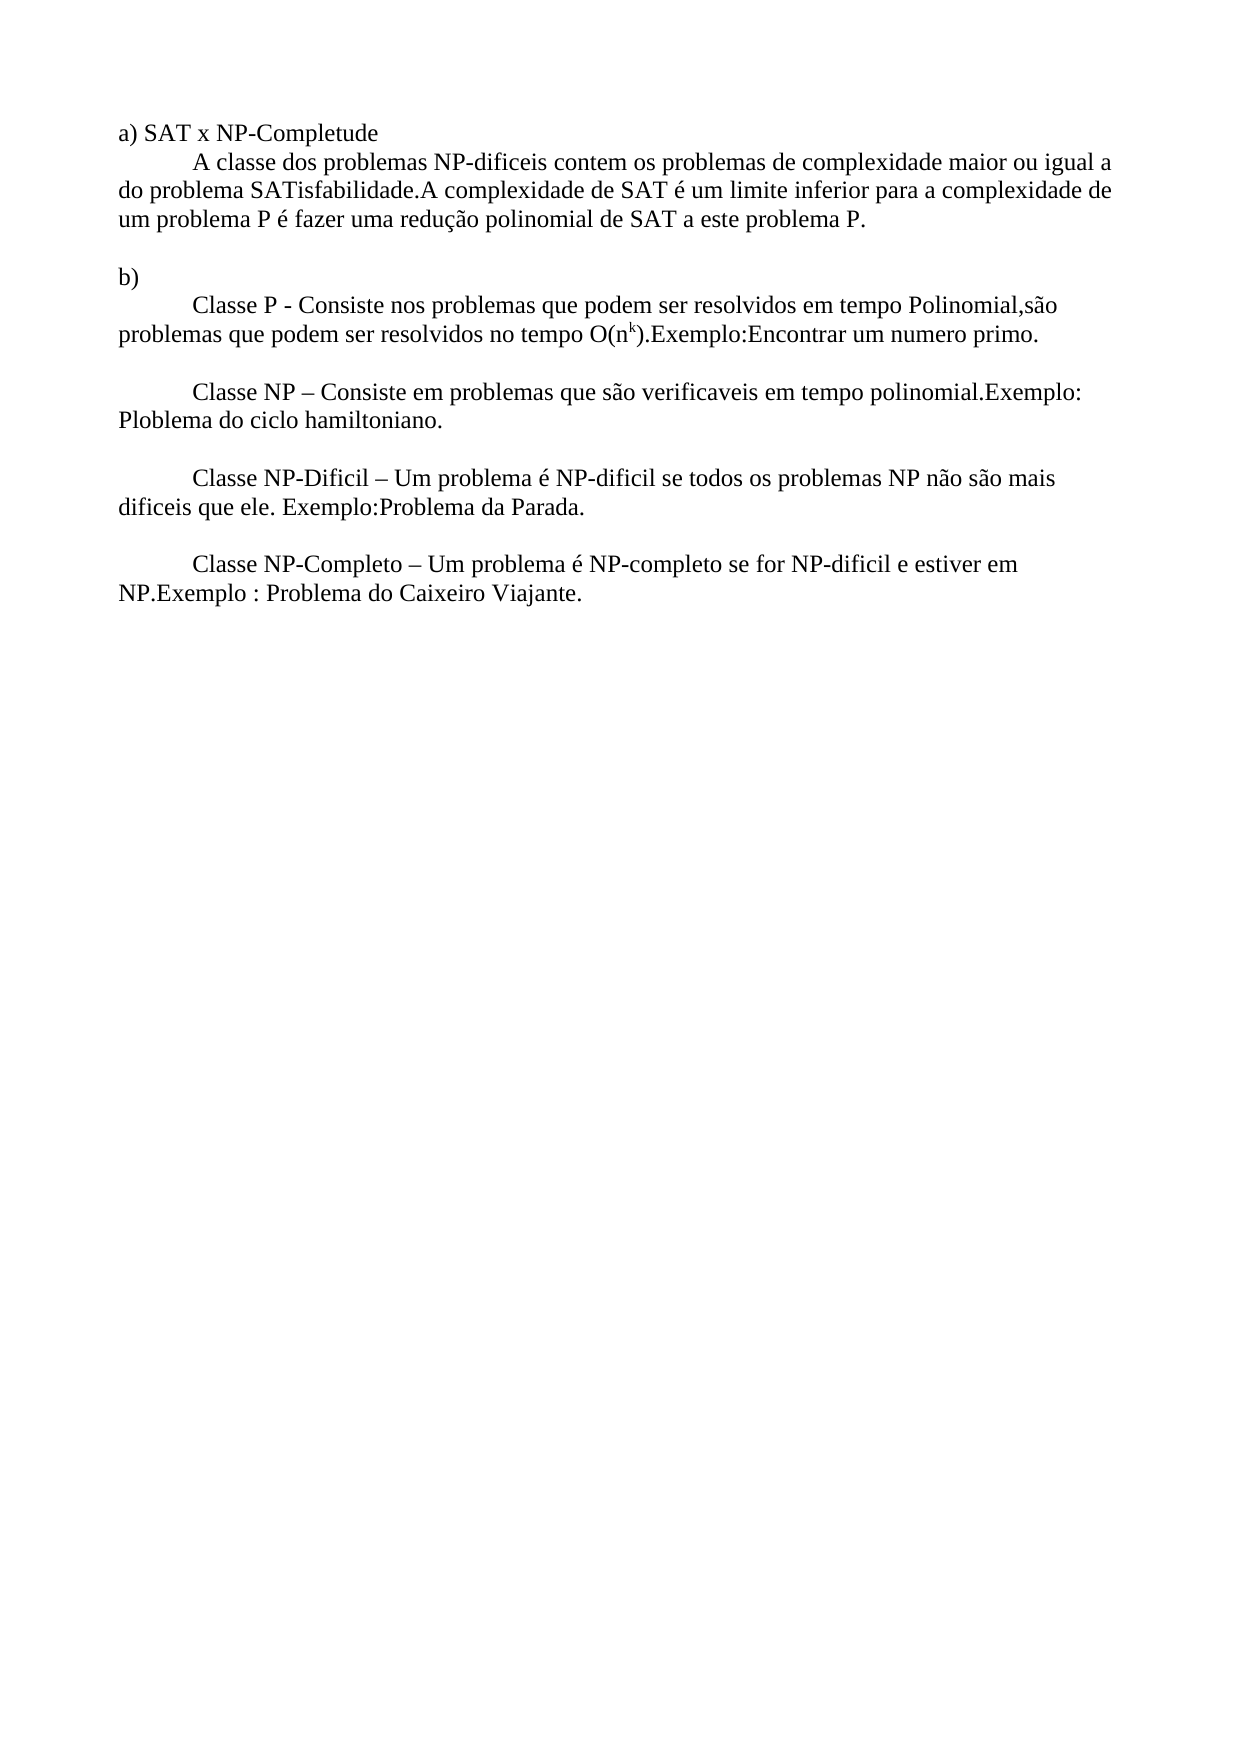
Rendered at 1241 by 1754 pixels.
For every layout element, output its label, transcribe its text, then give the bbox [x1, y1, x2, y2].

text Classe NP – Consiste em problemas que são verificaveis em tempo polinomial.Exemplo: Ploblema do ciclo hamiltoniano. [118, 377, 1122, 434]
text Classe NP-Dificil – Um problema é NP-dificil se todos os problemas NP não são mais dificeis que ele. Exemplo:Problema da Parada. [118, 463, 1122, 521]
text Classe P - Consiste nos problemas que podem ser resolvidos em tempo Polinomial,são problemas que podem ser resolvidos no tempo O(nk).Exemplo:Encontrar um numero primo. [118, 291, 1122, 348]
text Classe NP-Completo – Um problema é NP-completo se for NP-dificil e estiver em NP.Exemplo : Problema do Caixeiro Viajante. [118, 549, 1122, 607]
text a) SAT x NP-Completude [118, 118, 1122, 147]
text b) [118, 262, 1122, 291]
text A classe dos problemas NP-dificeis contem os problemas de complexidade maior ou igual a do problema SATisfabilidade.A complexidade de SAT é um limite inferior para a complexidade de um problema P é fazer uma redução polinomial de SAT a este problema P. [118, 147, 1122, 233]
